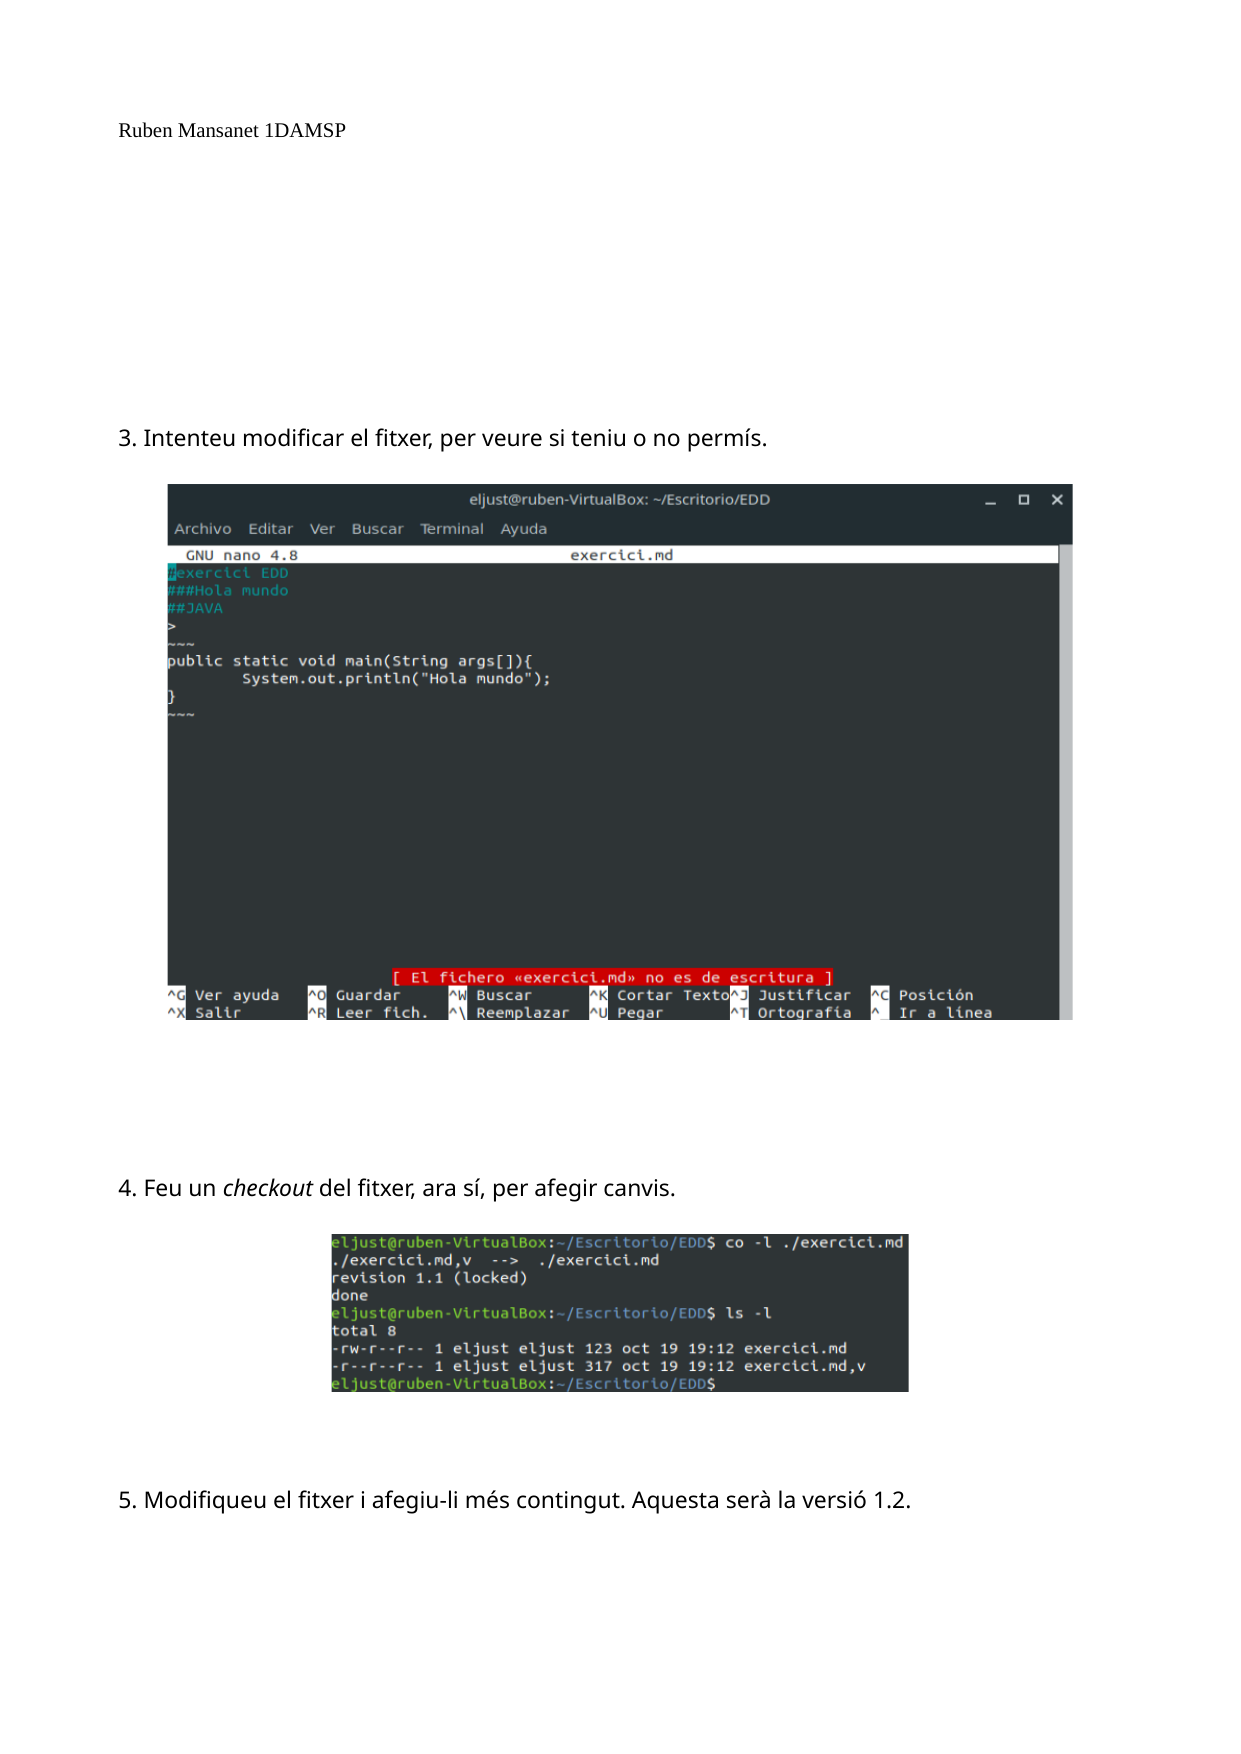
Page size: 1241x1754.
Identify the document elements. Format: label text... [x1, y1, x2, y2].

text 4. Feu un checkout del fitxer, ara sí, per afegir canvis. [118, 1172, 1122, 1203]
text 5. Modifiqueu el fitxer i afegiu-li més contingut. Aquesta serà la versió 1.2. [118, 1484, 1122, 1515]
text 3. Intenteu modificar el fitxer, per veure si teniu o no permís. [118, 422, 1122, 453]
picture [331, 1234, 909, 1392]
picture [167, 484, 1073, 1020]
